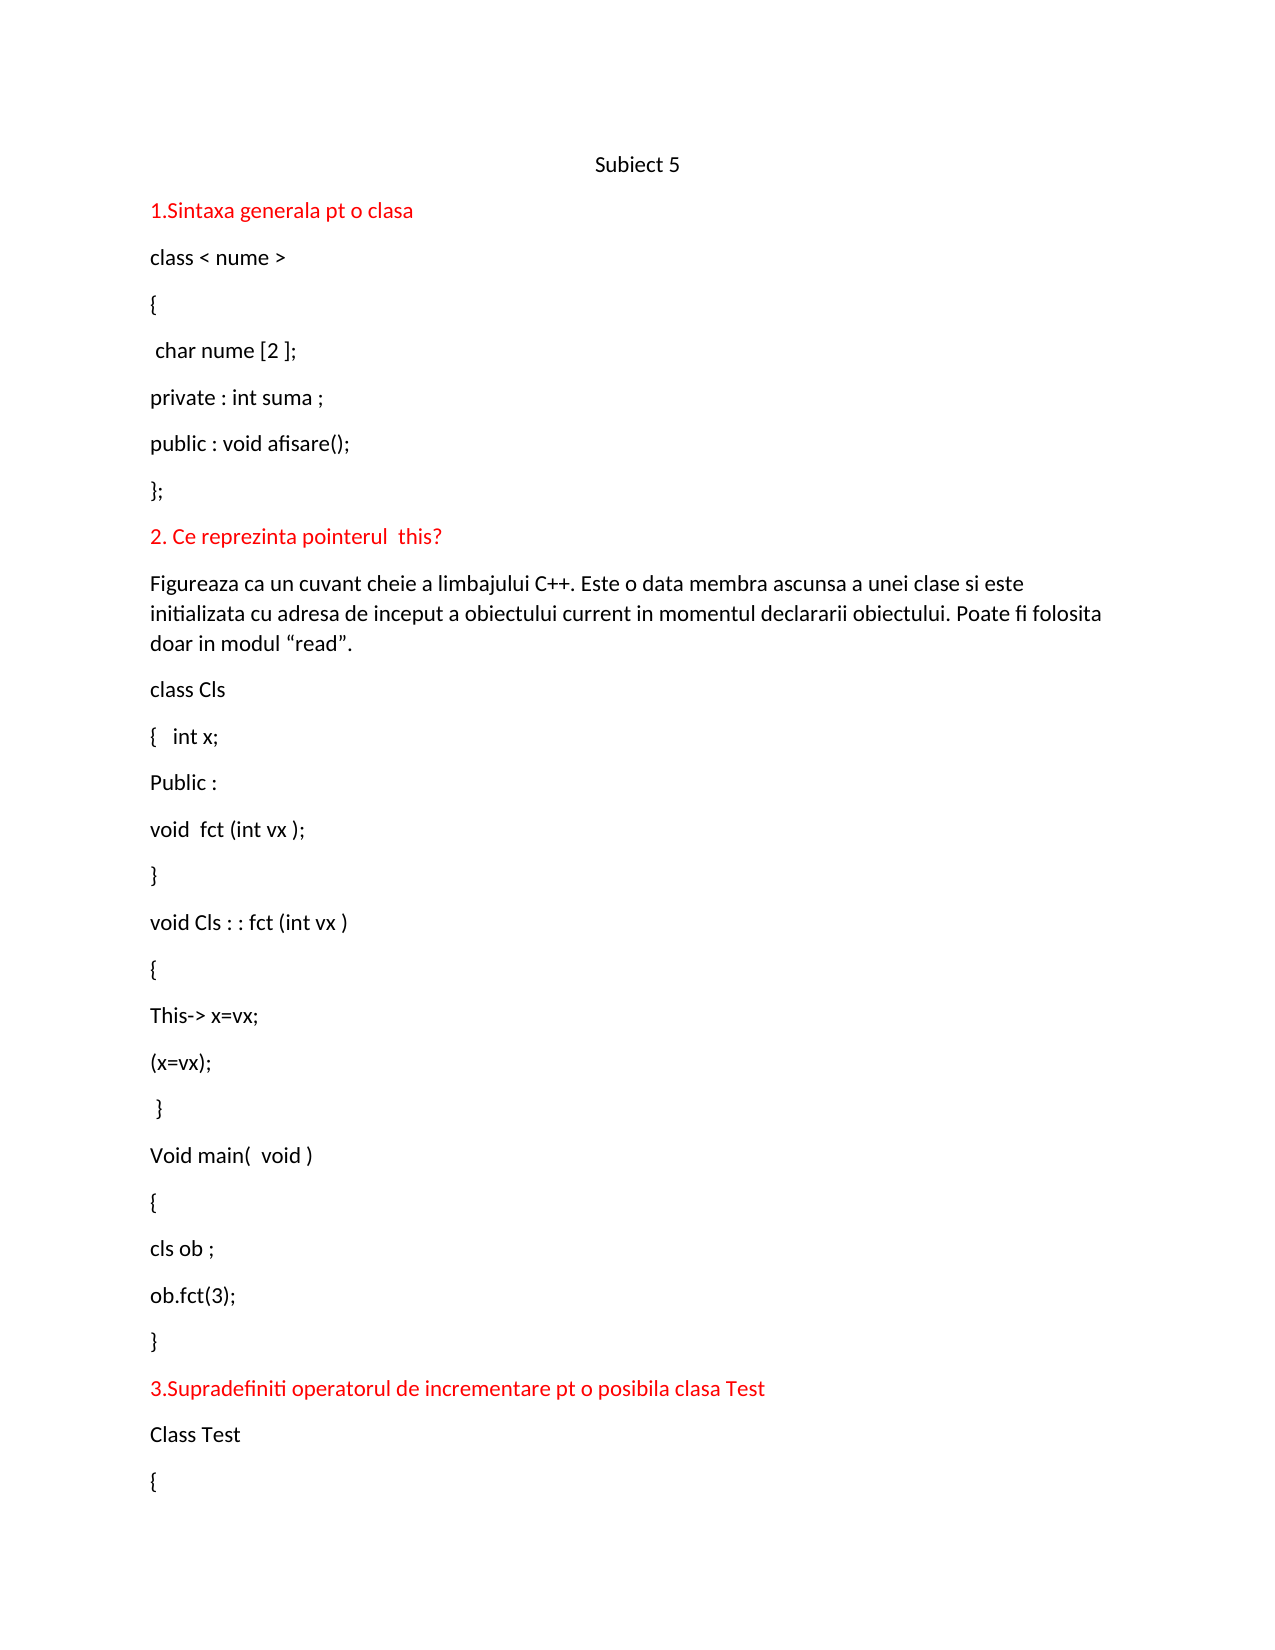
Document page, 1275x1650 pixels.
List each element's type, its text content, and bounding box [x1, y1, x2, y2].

text } [150, 1327, 1125, 1355]
text cls ob ; [150, 1234, 1125, 1262]
text Figureaza ca un cuvant cheie a limbajului C++. Este o data membra ascunsa a unei clase si este initializata cu adresa de inceput a obiectului current in momentul declararii obiectului. Poate fi folosita doar in modul “read”. [150, 569, 1125, 657]
text } [150, 1094, 1125, 1122]
text { [150, 1467, 1125, 1495]
text ob.fct(3); [150, 1281, 1125, 1309]
text class Cls [150, 675, 1125, 703]
text private : int suma ; [150, 383, 1125, 411]
text Subiect 5 [150, 150, 1125, 178]
text Class Test [150, 1420, 1125, 1448]
text 3.Supradefiniti operatorul de incrementare pt o posibila clasa Test [150, 1374, 1125, 1402]
text { [150, 1188, 1125, 1216]
text Public : [150, 768, 1125, 797]
text (x=vx); [150, 1048, 1125, 1076]
text char nume [2 ]; [150, 336, 1125, 364]
text public : void afisare(); [150, 429, 1125, 457]
text 1.Sintaxa generala pt o clasa [150, 197, 1125, 224]
text Void main( void ) [150, 1141, 1125, 1169]
text { [150, 955, 1125, 983]
text void fct (int vx ); [150, 815, 1125, 843]
text 2. Ce reprezinta pointerul this? [150, 522, 1125, 551]
text This-> x=vx; [150, 1001, 1125, 1029]
text void Cls : : fct (int vx ) [150, 908, 1125, 936]
text }; [150, 476, 1125, 504]
text { int x; [150, 722, 1125, 750]
text class < nume > [150, 243, 1125, 271]
text { [150, 290, 1125, 318]
text } [150, 862, 1125, 890]
